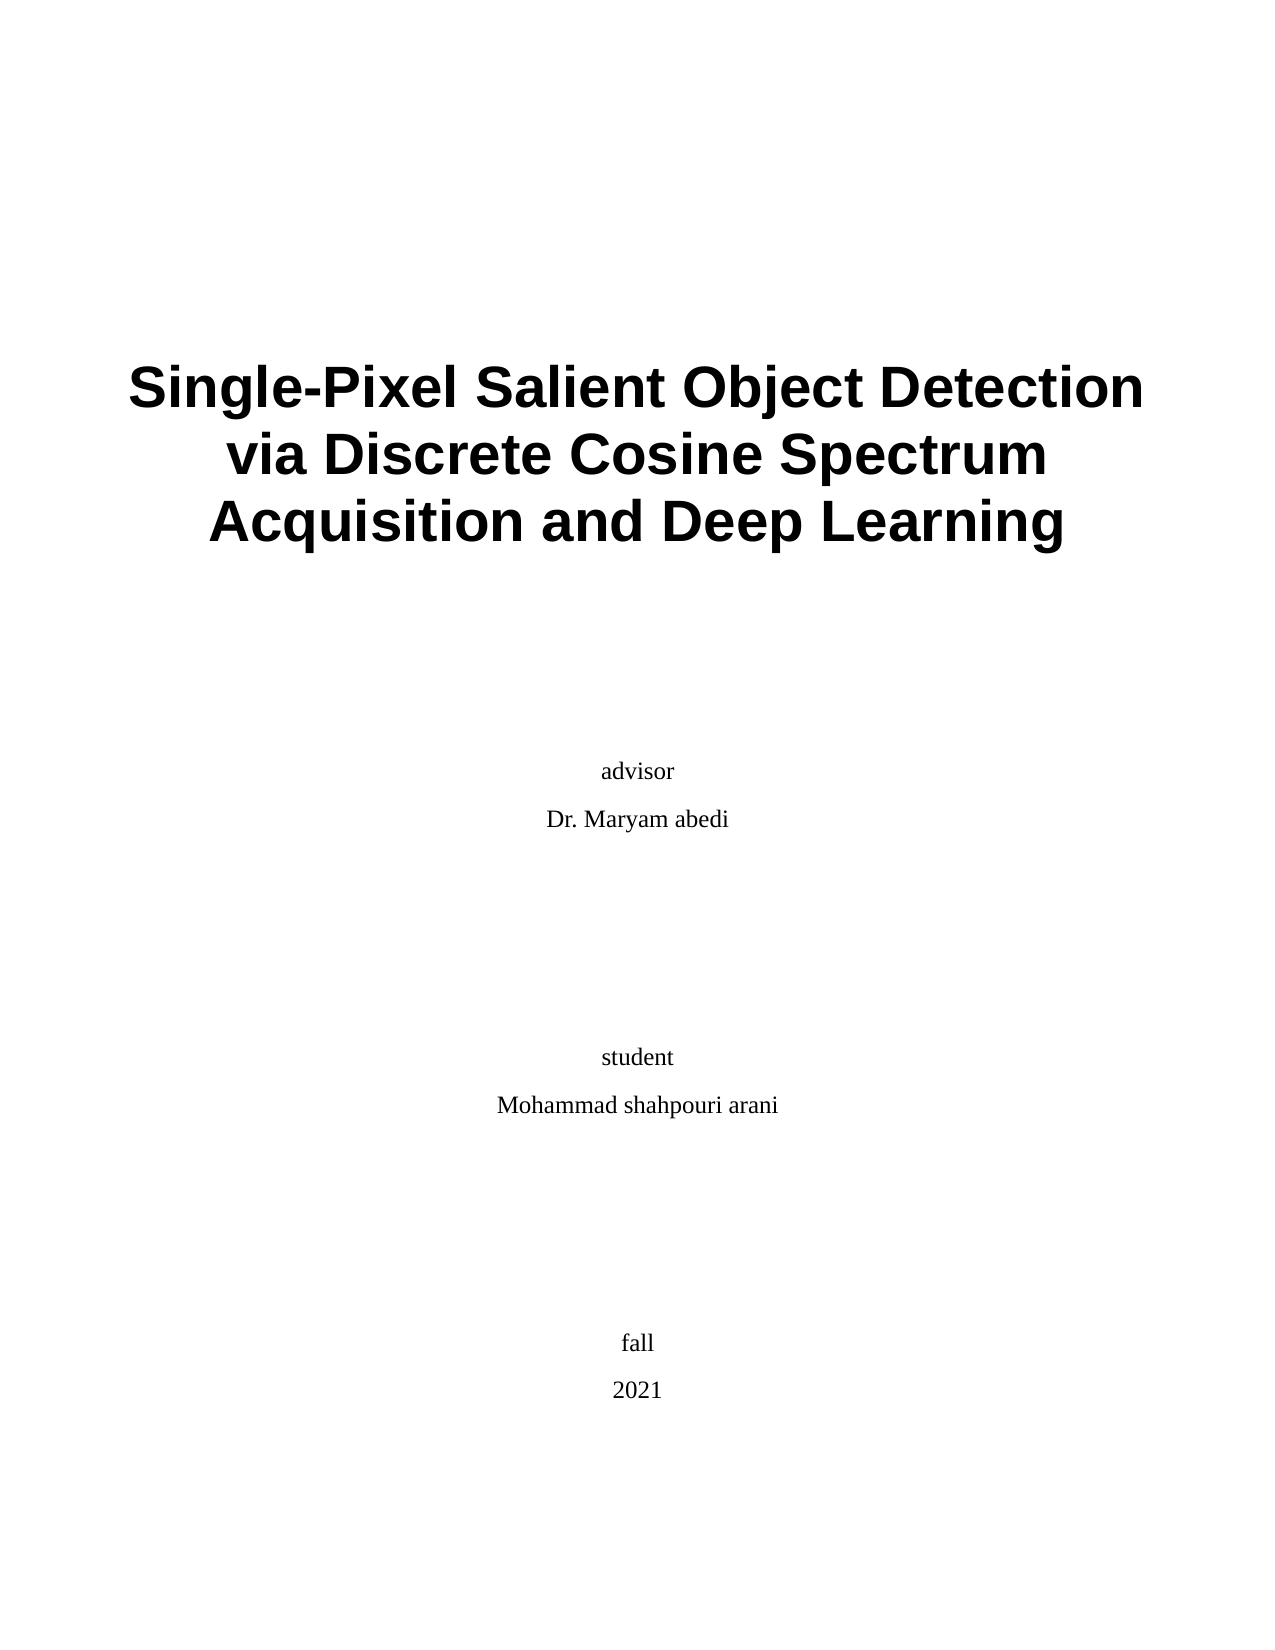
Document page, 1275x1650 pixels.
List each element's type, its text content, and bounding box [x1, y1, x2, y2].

text advisor [118, 756, 1157, 785]
text Dr. Maryam abedi [118, 804, 1157, 833]
text fall [118, 1328, 1157, 1356]
text student [118, 1042, 1157, 1071]
text Mohammad shahpouri arani [118, 1090, 1157, 1118]
title Single-Pixel Salient Object Detection via Discrete Cosine Spectrum Acquisition and Deep Learning [118, 352, 1157, 553]
text 2021 [118, 1375, 1157, 1404]
